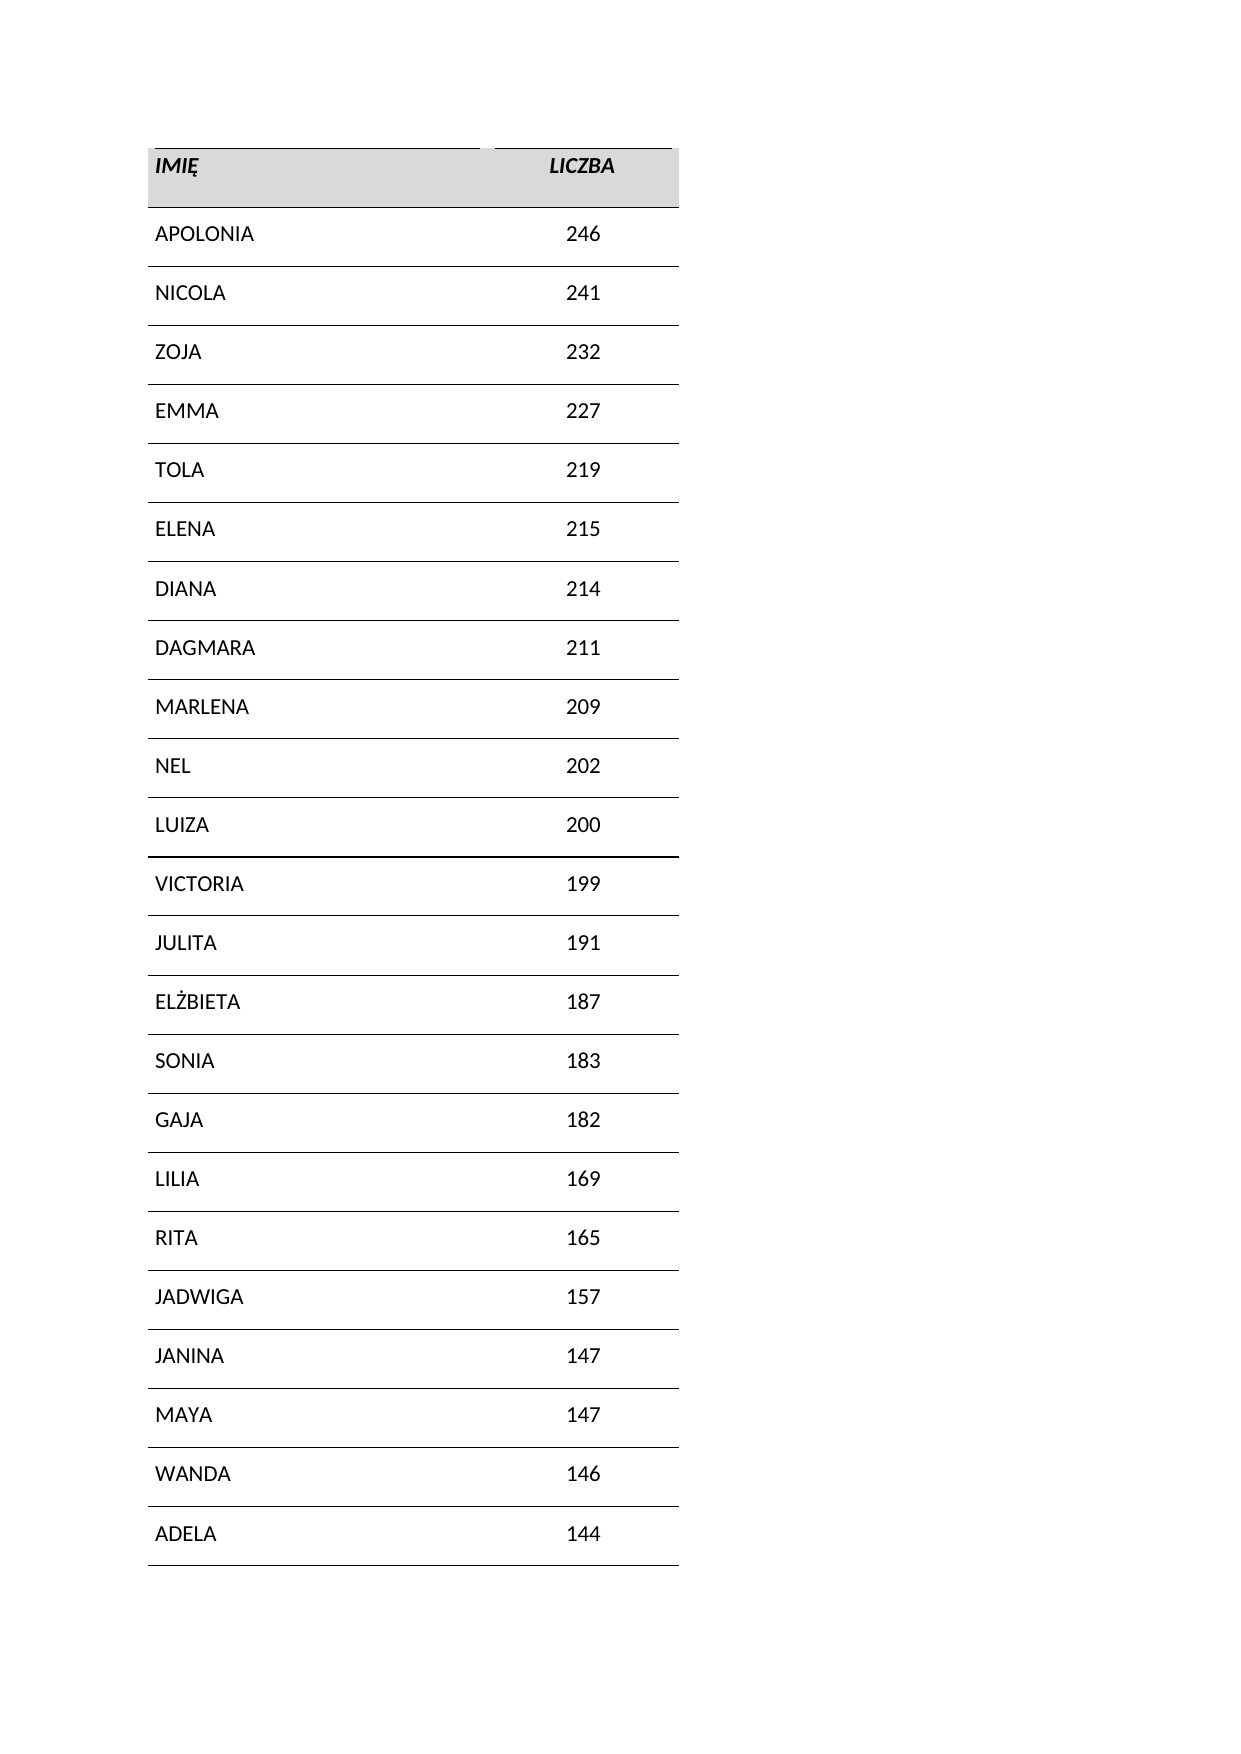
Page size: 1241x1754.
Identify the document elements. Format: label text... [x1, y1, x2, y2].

table_cell 246 [487, 208, 679, 266]
table_cell JULITA [148, 916, 487, 974]
table_cell 202 [487, 739, 679, 797]
table_cell 199 [487, 858, 679, 915]
table_cell 214 [487, 562, 679, 620]
table_cell ZOJA [148, 326, 487, 384]
table_cell JADWIGA [148, 1271, 487, 1329]
table_cell 147 [487, 1389, 679, 1447]
table_cell NEL [148, 739, 487, 797]
table_cell 211 [487, 621, 679, 679]
table_cell 227 [487, 385, 679, 443]
table_cell 191 [487, 916, 679, 974]
table_cell 157 [487, 1271, 679, 1329]
table_cell SONIA [148, 1035, 487, 1093]
table_header LICZBA [487, 148, 679, 207]
table_cell 209 [487, 680, 679, 738]
table_cell RITA [148, 1212, 487, 1270]
table_cell 183 [487, 1035, 679, 1093]
table_cell 232 [487, 326, 679, 384]
table_cell 146 [487, 1448, 679, 1506]
table_cell MAYA [148, 1389, 487, 1447]
table_cell DIANA [148, 562, 487, 620]
table_cell DAGMARA [148, 621, 487, 679]
table_cell GAJA [148, 1094, 487, 1152]
table_cell 144 [487, 1507, 679, 1565]
table_cell 219 [487, 444, 679, 502]
table_cell NICOLA [148, 267, 487, 325]
table_cell TOLA [148, 444, 487, 502]
table_cell MARLENA [148, 680, 487, 738]
table_cell 187 [487, 976, 679, 1033]
table_cell LILIA [148, 1153, 487, 1211]
table_cell VICTORIA [148, 858, 487, 915]
table_header IMIĘ [148, 148, 487, 207]
table_cell ADELA [148, 1507, 487, 1565]
table_cell 200 [487, 798, 679, 856]
table_cell 165 [487, 1212, 679, 1270]
table_cell APOLONIA [148, 208, 487, 266]
table_cell 169 [487, 1153, 679, 1211]
table_cell 182 [487, 1094, 679, 1152]
table_cell ELŻBIETA [148, 976, 487, 1033]
table_cell LUIZA [148, 798, 487, 856]
table_cell JANINA [148, 1330, 487, 1388]
table_cell 241 [487, 267, 679, 325]
table_cell ELENA [148, 503, 487, 561]
table_cell EMMA [148, 385, 487, 443]
table_cell 215 [487, 503, 679, 561]
table_cell WANDA [148, 1448, 487, 1506]
table_cell 147 [487, 1330, 679, 1388]
